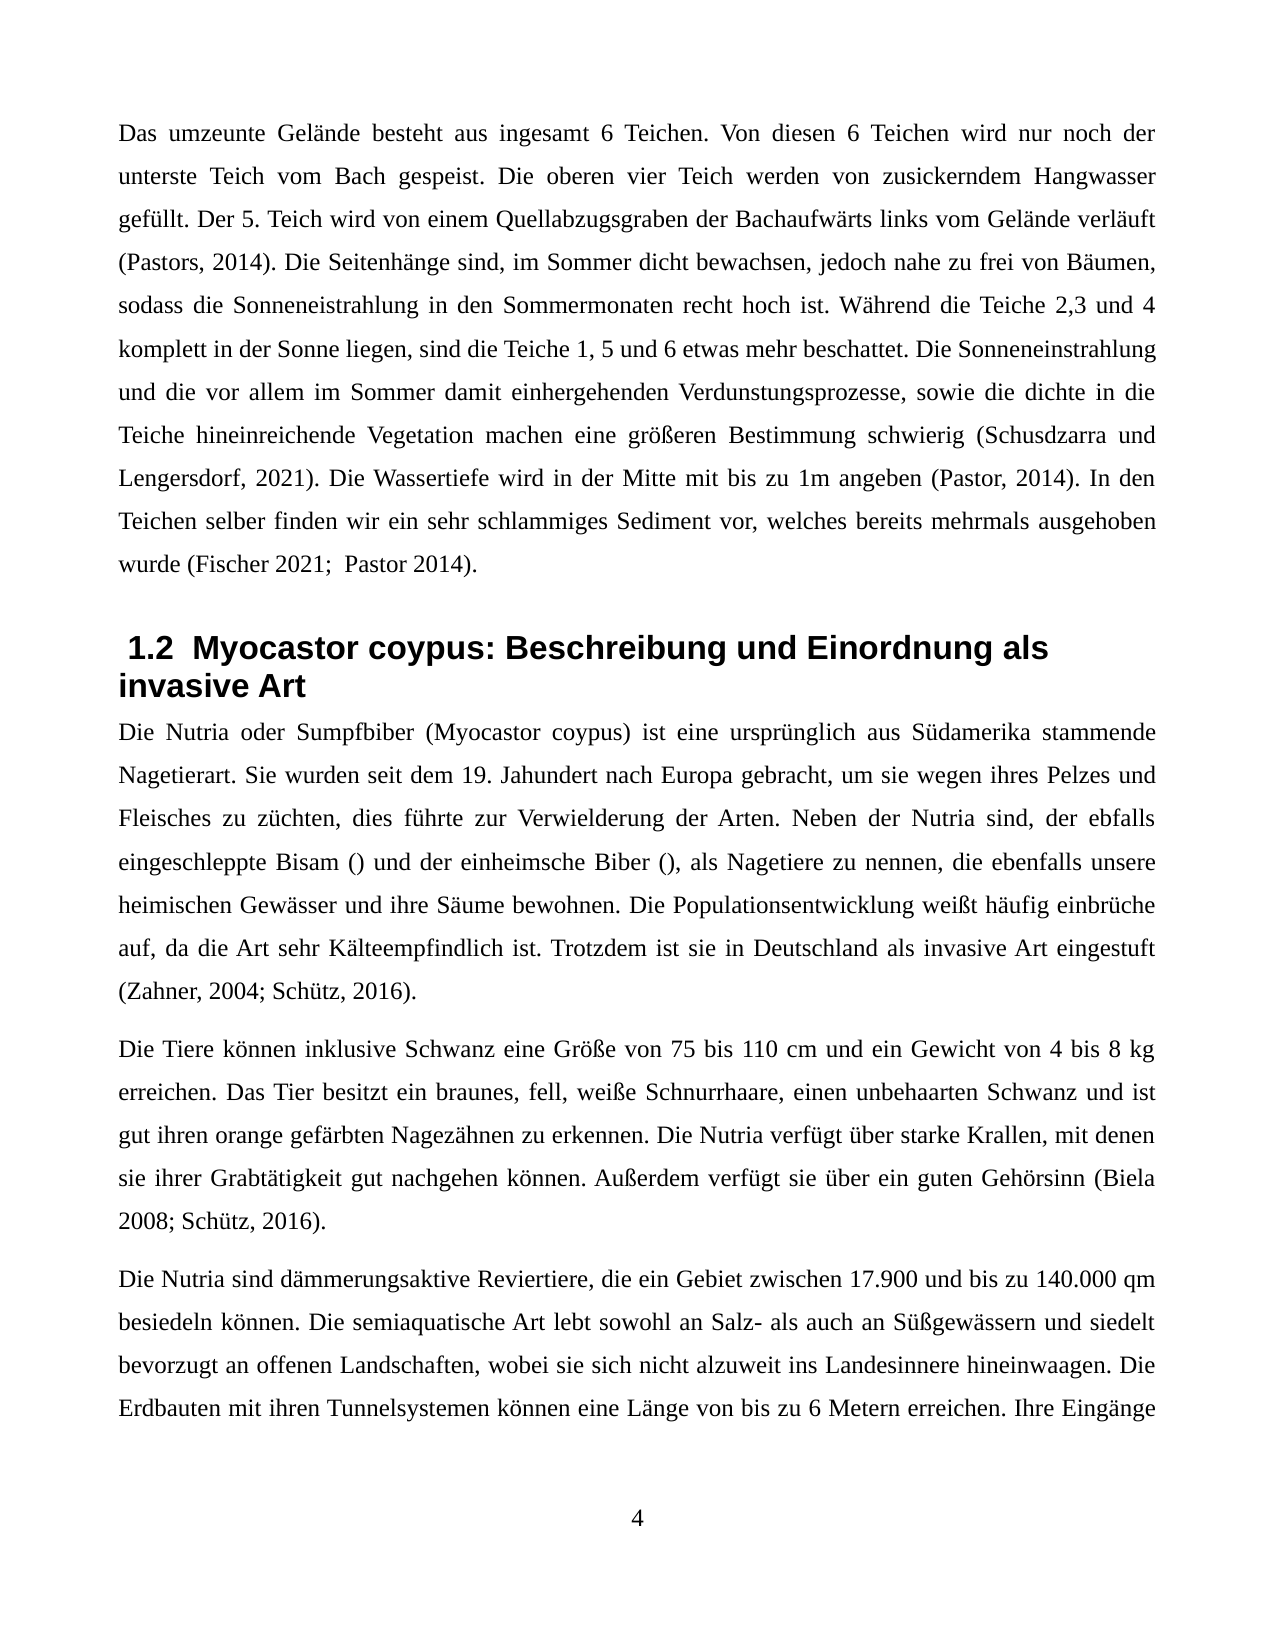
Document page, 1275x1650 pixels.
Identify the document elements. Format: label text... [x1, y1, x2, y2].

text Die Nutria sind dämmerungsaktive Reviertiere, die ein Gebiet zwischen 17.900 und bis zu 140.000 qm besiedeln können. Die semiaquatische Art lebt sowohl an Salz- als auch an Süßgewässern und siedelt bevorzugt an offenen Landschaften, wobei sie sich nicht alzuweit ins Landesinnere hineinwaagen. Die Erdbauten mit ihren Tunnelsystemen können eine Länge von bis zu 6 Metern erreichen. Ihre Eingänge [118, 1264, 1157, 1422]
text Die Nutria oder Sumpfbiber (Myocastor coypus) ist eine ursprünglich aus Südamerika stammende Nagetierart. Sie wurden seit dem 19. Jahundert nach Europa gebracht, um sie wegen ihres Pelzes und Fleisches zu züchten, dies führte zur Verwielderung der Arten. Neben der Nutria sind, der ebfalls eingeschleppte Bisam () und der einheimsche Biber (), als Nagetiere zu nennen, die ebenfalls unsere heimischen Gewässer und ihre Säume bewohnen. Die Populationsentwicklung weißt häufig einbrüche auf, da die Art sehr Kälteempfindlich ist. Trotzdem ist sie in Deutschland als invasive Art eingestuft (Zahner, 2004; Schütz, 2016). [118, 717, 1157, 1005]
text Das umzeunte Gelände besteht aus ingesamt 6 Teichen. Von diesen 6 Teichen wird nur noch der unterste Teich vom Bach gespeist. Die oberen vier Teich werden von zusickerndem Hangwasser gefüllt. Der 5. Teich wird von einem Quellabzugsgraben der Bachaufwärts links vom Gelände verläuft (Pastors, 2014). Die Seitenhänge sind, im Sommer dicht bewachsen, jedoch nahe zu frei von Bäumen, sodass die Sonneneistrahlung in den Sommermonaten recht hoch ist. Während die Teiche 2,3 und 4 komplett in der Sonne liegen, sind die Teiche 1, 5 und 6 etwas mehr beschattet. Die Sonneneinstrahlung und die vor allem im Sommer damit einhergehenden Verdunstungsprozesse, sowie die dichte in die Teiche hineinreichende Vegetation machen eine größeren Bestimmung schwierig (Schusdzarra und Lengersdorf, 2021). Die Wassertiefe wird in der Mitte mit bis zu 1m angeben (Pastor, 2014). In den Teichen selber finden wir ein sehr schlammiges Sediment vor, welches bereits mehrmals ausgehoben wurde (Fischer 2021; Pastor 2014). [118, 118, 1157, 578]
text Die Tiere können inklusive Schwanz eine Größe von 75 bis 110 cm und ein Gewicht von 4 bis 8 kg erreichen. Das Tier besitzt ein braunes, fell, weiße Schnurrhaare, einen unbehaarten Schwanz und ist gut ihren orange gefärbten Nagezähnen zu erkennen. Die Nutria verfügt über starke Krallen, mit denen sie ihrer Grabtätigkeit gut nachgehen können. Außerdem verfügt sie über ein guten Gehörsinn (Biela 2008; Schütz, 2016). [118, 1034, 1157, 1235]
subtitle Myocastor coypus: Beschreibung und Einordnung als invasive Art [118, 628, 1157, 705]
